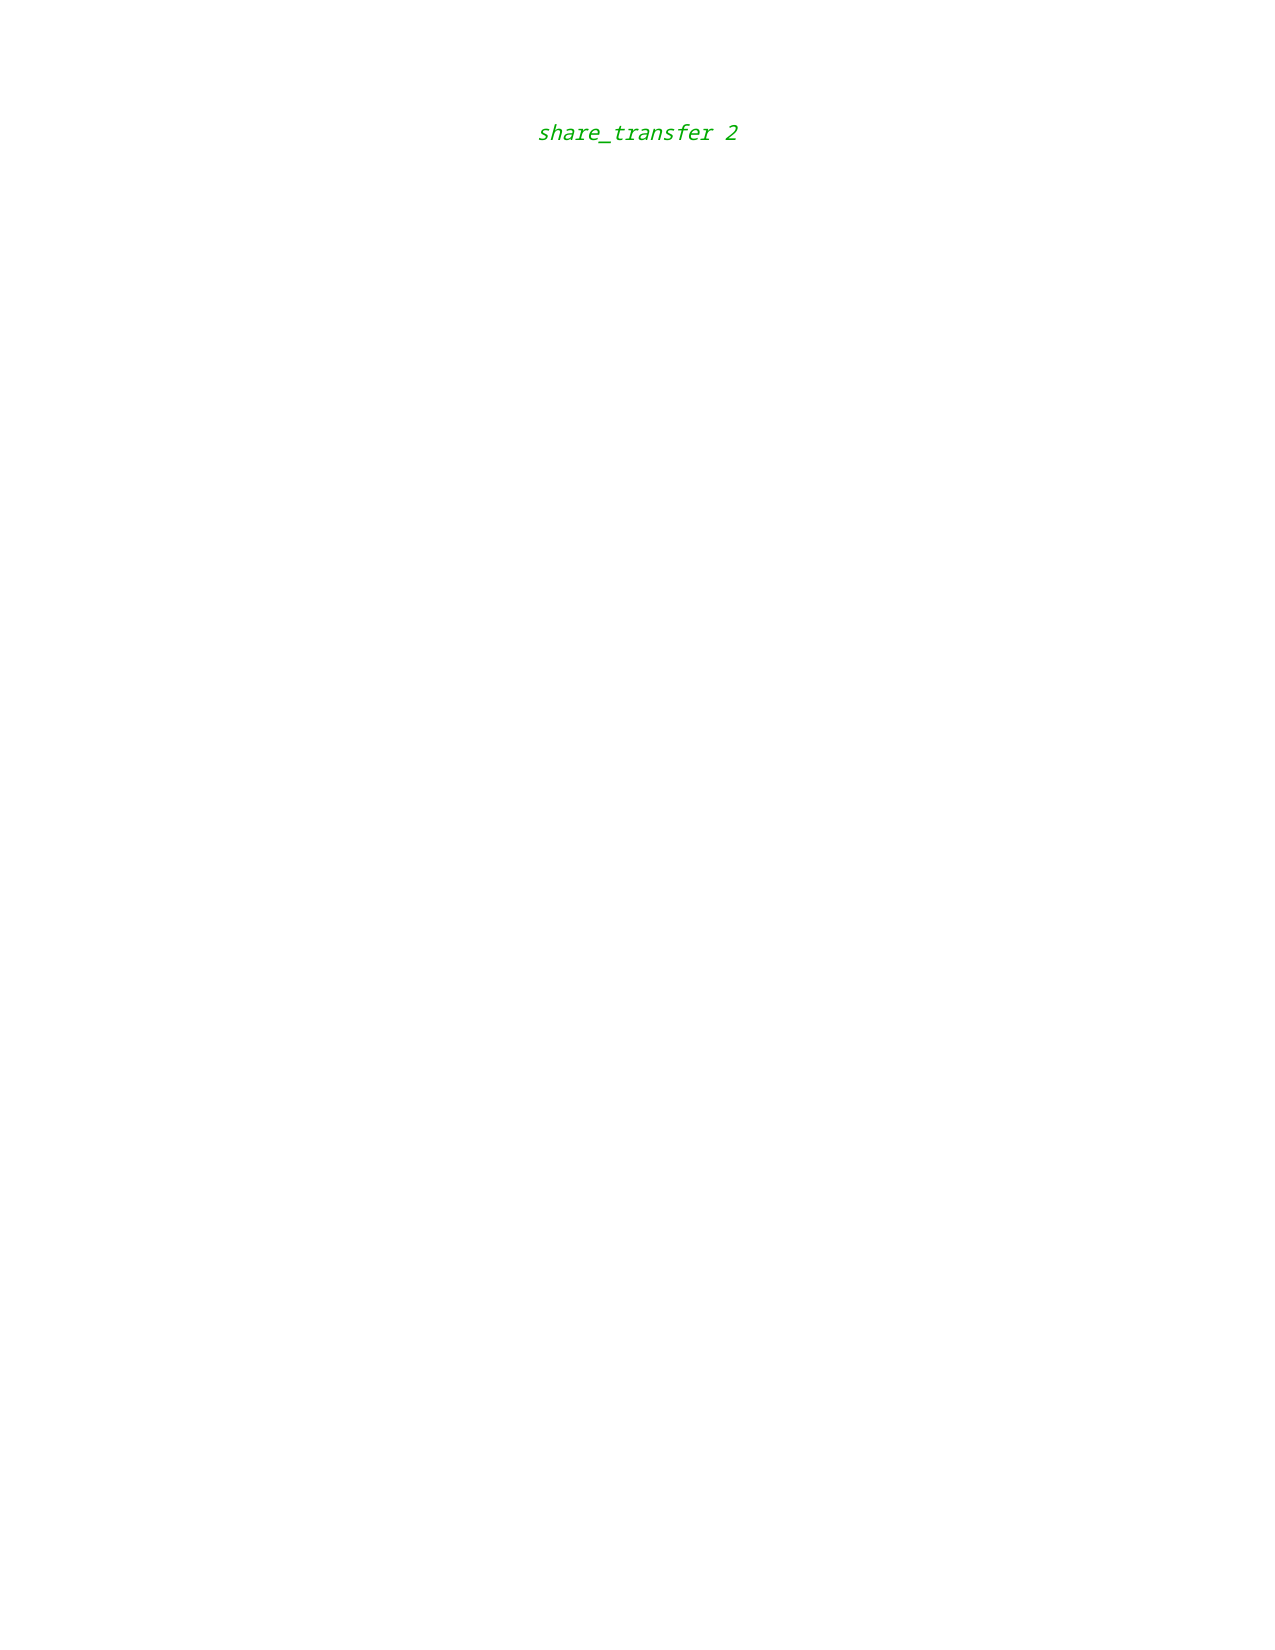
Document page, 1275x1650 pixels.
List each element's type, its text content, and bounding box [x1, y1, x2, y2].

text share_transfer 2 [118, 118, 1157, 147]
